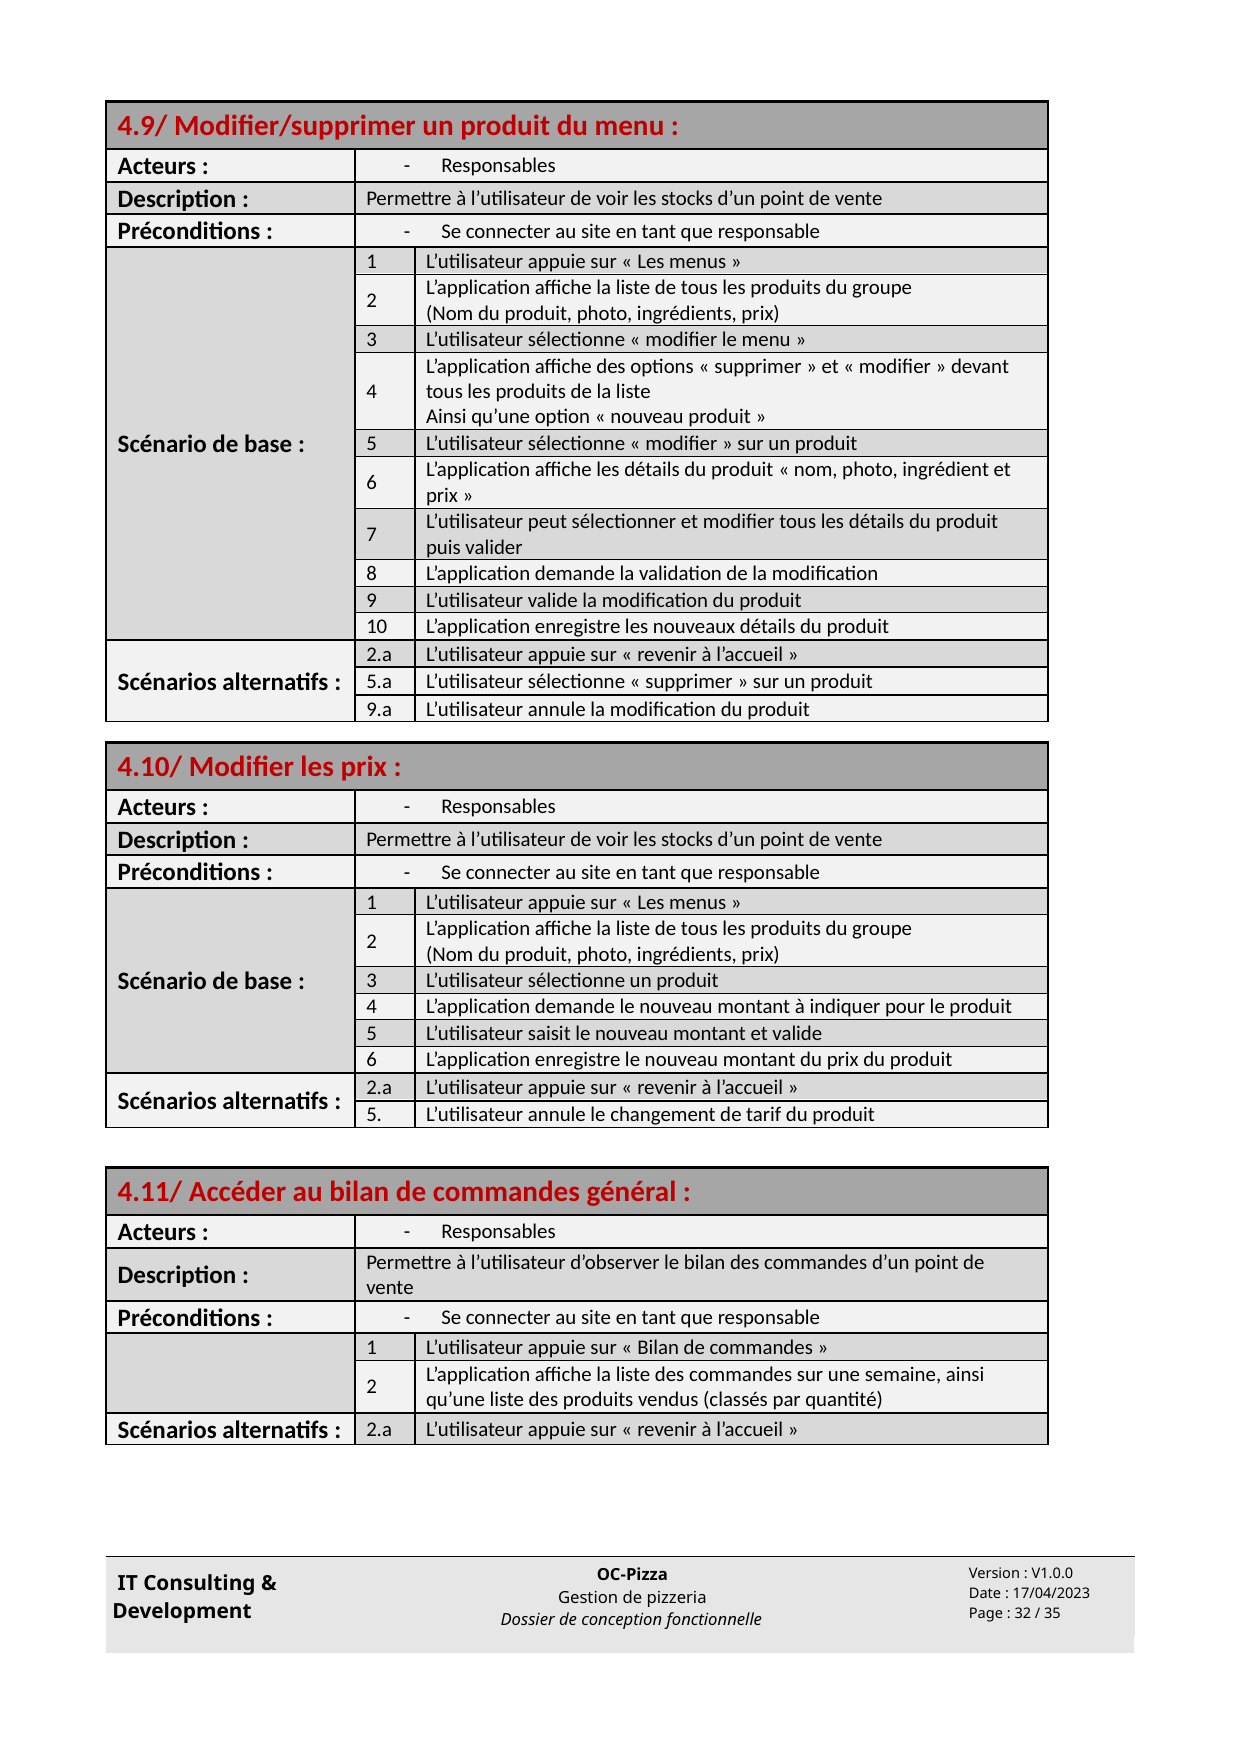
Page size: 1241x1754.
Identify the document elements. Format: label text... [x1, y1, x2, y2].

table_cell 3 [356, 326, 414, 352]
table_cell Permettre à l’utilisateur de voir les stocks d’un point de vente [356, 183, 1047, 213]
table_cell L’utilisateur appuie sur « Les menus » [416, 889, 1047, 914]
table_cell L’utilisateur appuie sur « revenir à l’accueil » [416, 1074, 1047, 1099]
table_cell 2 [356, 1361, 414, 1412]
table_cell 2 [356, 275, 414, 325]
table_cell 1 [356, 1334, 414, 1360]
table_cell L’application affiche des options « supprimer » et « modifier » devant tous les produits de la liste Ainsi qu’une option « nouveau produit » [416, 353, 1047, 429]
table_cell 8 [356, 560, 414, 586]
table_cell Scénarios alternatifs : [107, 1074, 354, 1127]
table_cell L’utilisateur sélectionne « modifier le menu » [416, 326, 1047, 352]
table_cell 3 [356, 967, 414, 993]
table_cell Préconditions : [107, 215, 354, 246]
table_cell Scénarios alternatifs : [107, 1414, 354, 1444]
table_cell L’application affiche la liste des commandes sur une semaine, ainsi qu’une liste des produits vendus (classés par quantité) [416, 1361, 1047, 1412]
table_cell Permettre à l’utilisateur d’observer le bilan des commandes d’un point de vente [356, 1249, 1047, 1300]
table_cell 1 [356, 889, 414, 914]
table_cell L’utilisateur valide la modification du produit [416, 587, 1047, 612]
table_cell Description : [107, 1249, 354, 1300]
table_cell L’utilisateur sélectionne un produit [416, 967, 1047, 993]
table_cell 6 [356, 1047, 414, 1072]
table_cell L’utilisateur appuie sur « revenir à l’accueil » [416, 641, 1047, 666]
table_cell Description : [107, 183, 354, 213]
table_cell Acteurs : [107, 150, 354, 181]
table_cell L’utilisateur appuie sur « Bilan de commandes » [416, 1334, 1047, 1360]
table_cell L’application affiche la liste de tous les produits du groupe (Nom du produit, photo, ingrédients, prix) [416, 915, 1047, 966]
table_cell 2.a [356, 1074, 414, 1099]
table_cell 4 [356, 353, 414, 429]
table_cell 2.a [356, 1414, 414, 1444]
table_cell 1 [356, 248, 414, 273]
table_header 4.10/ Modifier les prix : [107, 744, 1047, 789]
table_cell L’utilisateur annule la modification du produit [416, 696, 1047, 721]
table_cell Responsables [356, 1216, 1047, 1247]
table_cell Responsables [356, 150, 1047, 181]
table_cell Responsables [356, 791, 1047, 822]
table_cell 5 [356, 1020, 414, 1046]
table_cell 2 [356, 915, 414, 966]
table_cell Se connecter au site en tant que responsable [356, 856, 1047, 887]
table_cell L’utilisateur sélectionne « supprimer » sur un produit [416, 668, 1047, 694]
table_cell Scénario de base : [107, 248, 354, 639]
table_cell L’utilisateur sélectionne « modifier » sur un produit [416, 430, 1047, 456]
table_cell 5.a [356, 668, 414, 694]
table_cell Se connecter au site en tant que responsable [356, 215, 1047, 246]
table_cell Scénarios alternatifs : [107, 641, 354, 721]
table_cell 9.a [356, 696, 414, 721]
table_cell 2.a [356, 641, 414, 666]
table_cell L’utilisateur appuie sur « Les menus » [416, 248, 1047, 273]
table_cell Description : [107, 824, 354, 854]
table_cell L’application enregistre les nouveaux détails du produit [416, 613, 1047, 639]
table_cell 10 [356, 613, 414, 639]
table_cell L’application affiche les détails du produit « nom, photo, ingrédient et prix » [416, 457, 1047, 507]
table_cell Acteurs : [107, 1216, 354, 1247]
table_cell Permettre à l’utilisateur de voir les stocks d’un point de vente [356, 824, 1047, 854]
table_cell L’utilisateur annule le changement de tarif du produit [416, 1102, 1047, 1127]
table_cell 6 [356, 457, 414, 507]
table_cell L’utilisateur peut sélectionner et modifier tous les détails du produit puis valider [416, 509, 1047, 559]
table_cell 9 [356, 587, 414, 612]
table_cell 4 [356, 994, 414, 1019]
table_cell L’application demande le nouveau montant à indiquer pour le produit [416, 994, 1047, 1019]
table_cell L’application enregistre le nouveau montant du prix du produit [416, 1047, 1047, 1072]
table_cell L’application affiche la liste de tous les produits du groupe (Nom du produit, photo, ingrédients, prix) [416, 275, 1047, 325]
table_header 4.9/ Modifier/supprimer un produit du menu : [107, 103, 1047, 148]
table_header 4.11/ Accéder au bilan de commandes général : [107, 1169, 1047, 1214]
table_cell 5. [356, 1102, 414, 1127]
table_cell Préconditions : [107, 856, 354, 887]
table_cell L’application demande la validation de la modification [416, 560, 1047, 586]
table_cell Se connecter au site en tant que responsable [356, 1302, 1047, 1332]
table_cell 5 [356, 430, 414, 456]
table_cell Acteurs : [107, 791, 354, 822]
table_cell 7 [356, 509, 414, 559]
table_cell [107, 1334, 354, 1412]
table_cell L’utilisateur appuie sur « revenir à l’accueil » [416, 1414, 1047, 1444]
table_cell Scénario de base : [107, 889, 354, 1072]
table_cell Préconditions : [107, 1302, 354, 1332]
table_cell L’utilisateur saisit le nouveau montant et valide [416, 1020, 1047, 1046]
